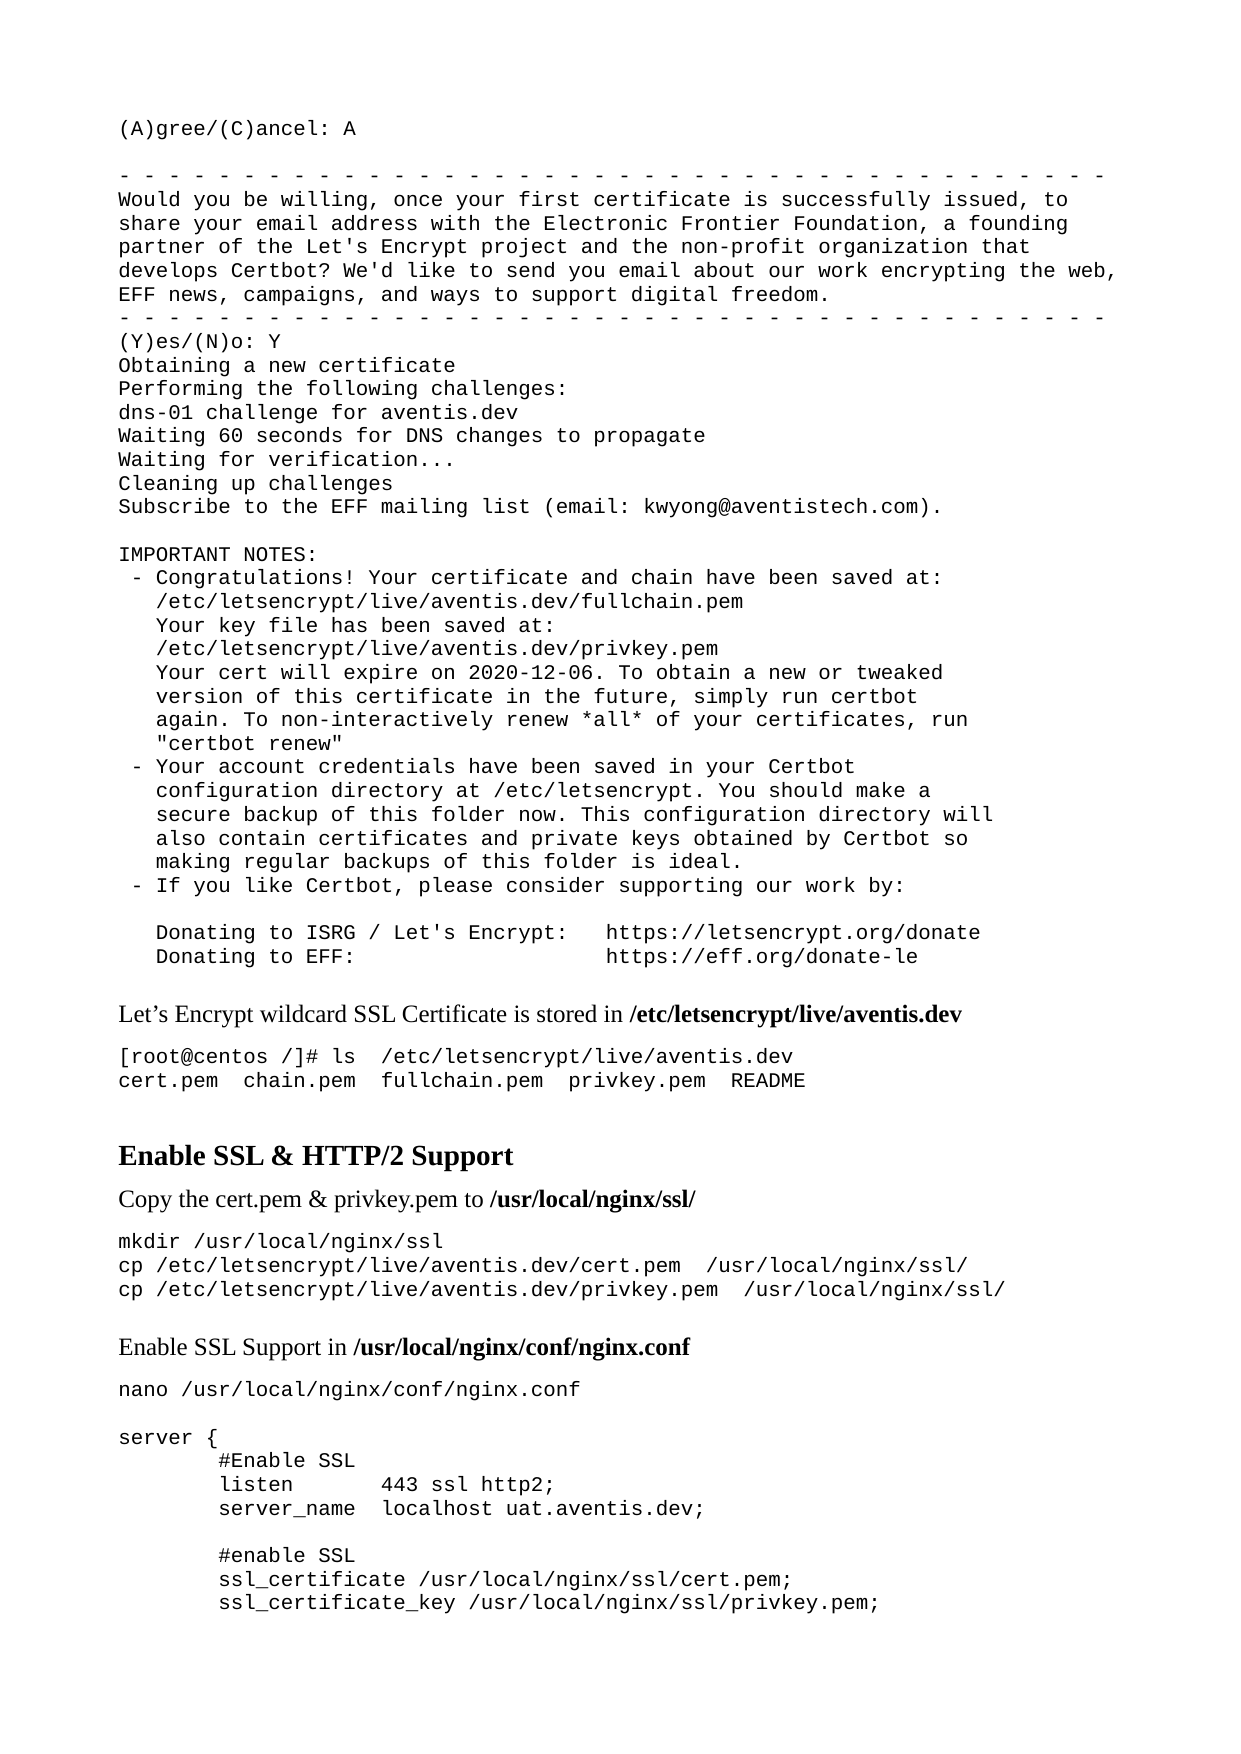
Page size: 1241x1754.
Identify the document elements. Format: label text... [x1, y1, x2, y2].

text Performing the following challenges: [118, 378, 1122, 402]
text Waiting 60 seconds for DNS changes to propagate [118, 426, 1122, 449]
text cp /etc/letsencrypt/live/aventis.dev/cert.pem /usr/local/nginx/ssl/ [118, 1255, 1122, 1279]
text Copy the cert.pem & privkey.pem to /usr/local/nginx/ssl/ [118, 1184, 1122, 1213]
text server { [118, 1427, 1122, 1450]
text Donating to ISRG / Let's Encrypt: https://letsencrypt.org/donate [118, 922, 1122, 946]
text "certbot renew" [118, 733, 1122, 757]
text dns-01 challenge for aventis.dev [118, 402, 1122, 426]
text /etc/letsencrypt/live/aventis.dev/privkey.pem [118, 638, 1122, 662]
text - - - - - - - - - - - - - - - - - - - - - - - - - - - - - - - - - - - - - - - - [118, 307, 1122, 331]
text Your key file has been saved at: [118, 615, 1122, 638]
text (A)gree/(C)ancel: A [118, 118, 1122, 142]
text - If you like Certbot, please consider supporting our work by: [118, 875, 1122, 898]
text partner of the Let's Encrypt project and the non-profit organization that [118, 236, 1122, 260]
text also contain certificates and private keys obtained by Certbot so [118, 827, 1122, 851]
text Would you be willing, once your first certificate is successfully issued, to [118, 189, 1122, 213]
text EFF news, campaigns, and ways to support digital freedom. [118, 284, 1122, 307]
text develops Certbot? We'd like to send you email about our work encrypting the web, [118, 260, 1122, 284]
text secure backup of this folder now. This configuration directory will [118, 804, 1122, 827]
text share your email address with the Electronic Frontier Foundation, a founding [118, 213, 1122, 236]
text configuration directory at /etc/letsencrypt. You should make a [118, 780, 1122, 804]
text /etc/letsencrypt/live/aventis.dev/fullchain.pem [118, 591, 1122, 615]
text #enable SSL [118, 1545, 1122, 1569]
text Subscribe to the EFF mailing list (email: kwyong@aventistech.com). [118, 496, 1122, 520]
text server_name localhost uat.aventis.dev; [118, 1498, 1122, 1521]
text Enable SSL Support in /usr/local/nginx/conf/nginx.conf [118, 1332, 1122, 1361]
text Donating to EFF: https://eff.org/donate-le [118, 946, 1122, 969]
text again. To non-interactively renew *all* of your certificates, run [118, 709, 1122, 733]
text Let’s Encrypt wildcard SSL Certificate is stored in /etc/letsencrypt/live/aventis.dev [118, 999, 1122, 1028]
text cp /etc/letsencrypt/live/aventis.dev/privkey.pem /usr/local/nginx/ssl/ [118, 1279, 1122, 1302]
text (Y)es/(N)o: Y [118, 331, 1122, 354]
text version of this certificate in the future, simply run certbot [118, 686, 1122, 709]
text Waiting for verification... [118, 449, 1122, 473]
text nano /usr/local/nginx/conf/nginx.conf [118, 1379, 1122, 1403]
text - Your account credentials have been saved in your Certbot [118, 757, 1122, 780]
text Your cert will expire on 2020-12-06. To obtain a new or tweaked [118, 662, 1122, 686]
text - Congratulations! Your certificate and chain have been saved at: [118, 567, 1122, 591]
text Cleaning up challenges [118, 473, 1122, 496]
text cert.pem chain.pem fullchain.pem privkey.pem README [118, 1070, 1122, 1094]
text listen 443 ssl http2; [118, 1474, 1122, 1498]
text #Enable SSL [118, 1450, 1122, 1474]
text mkdir /usr/local/nginx/ssl [118, 1231, 1122, 1255]
text ssl_certificate /usr/local/nginx/ssl/cert.pem; [118, 1569, 1122, 1592]
text IMPORTANT NOTES: [118, 544, 1122, 567]
text Obtaining a new certificate [118, 354, 1122, 378]
text [root@centos /]# ls /etc/letsencrypt/live/aventis.dev [118, 1046, 1122, 1070]
text making regular backups of this folder is ideal. [118, 851, 1122, 875]
text ssl_certificate_key /usr/local/nginx/ssl/privkey.pem; [118, 1592, 1122, 1616]
subtitle Enable SSL & HTTP/2 Support [118, 1138, 1122, 1171]
text - - - - - - - - - - - - - - - - - - - - - - - - - - - - - - - - - - - - - - - - [118, 165, 1122, 189]
